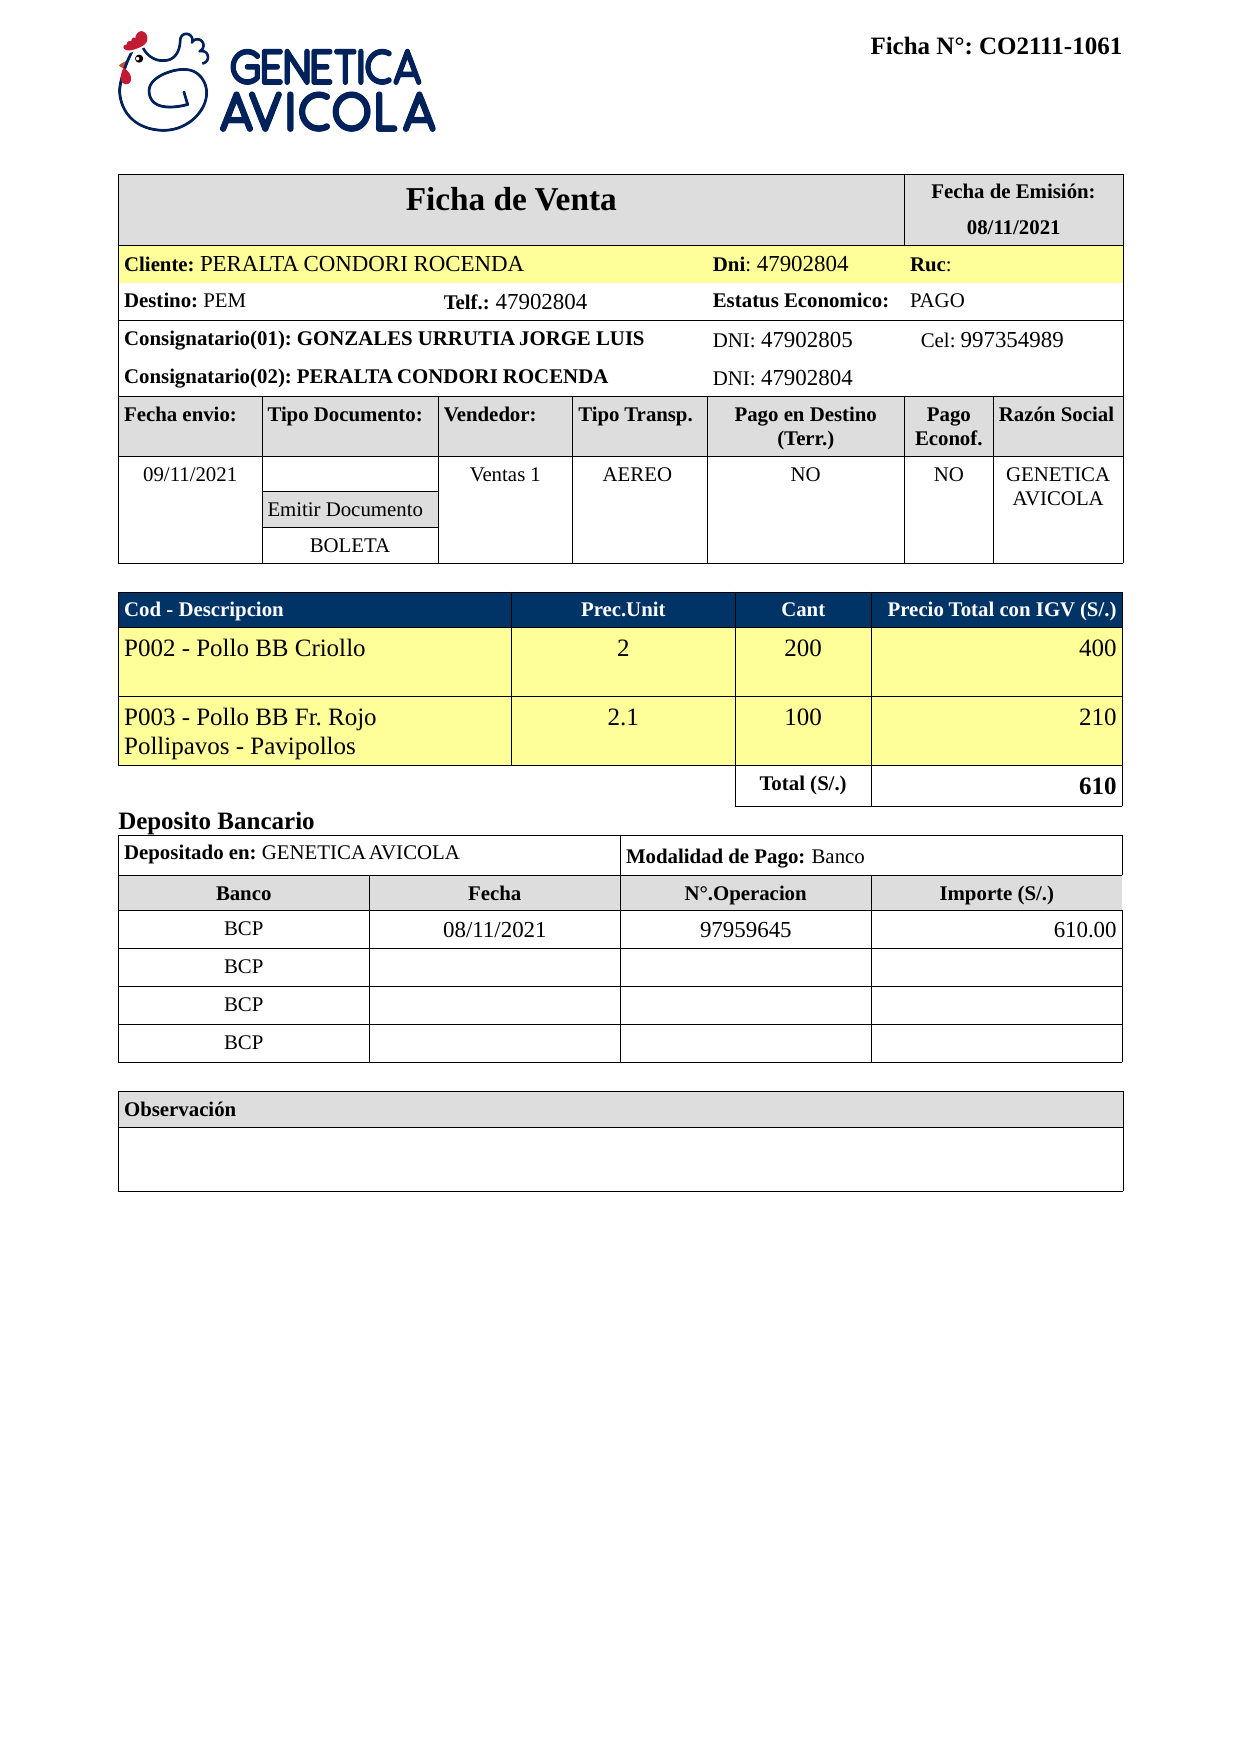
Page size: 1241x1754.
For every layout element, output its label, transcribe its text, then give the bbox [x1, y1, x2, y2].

table_header Observación [119, 1092, 1123, 1127]
table_cell Cel: 997354989 [915, 321, 1123, 358]
table_cell NO [708, 457, 904, 563]
table_cell 08/11/2021 [370, 911, 620, 948]
table_cell Importe (S/.) [872, 876, 1122, 910]
table_cell DNI: 47902804 [707, 358, 1123, 396]
table_cell [370, 949, 620, 986]
table_cell [119, 1128, 1123, 1191]
table_cell [118, 766, 511, 806]
table_cell [370, 1025, 620, 1062]
table_cell Consignatario(02): PERALTA CONDORI ROCENDA [119, 358, 707, 396]
table_cell Estatus Economico: [707, 283, 904, 320]
table_cell BCP [119, 1025, 369, 1062]
table_header Depositado en: GENETICA AVICOLA [119, 836, 620, 875]
table_cell Tipo Documento: [263, 397, 438, 456]
table_cell Ventas 1 [439, 457, 572, 563]
table_cell Destino: PEM [119, 283, 438, 320]
table_cell [621, 949, 871, 986]
table_cell Ruc: [904, 246, 1123, 283]
table_cell 610.00 [872, 911, 1122, 948]
table_cell [872, 1025, 1122, 1062]
table_header Modalidad de Pago: Banco [621, 836, 1122, 875]
table_cell 610 [872, 766, 1122, 806]
table_cell [621, 987, 871, 1024]
table_cell 200 [736, 628, 871, 696]
table_cell Banco [119, 876, 369, 910]
table_cell P002 - Pollo BB Criollo [119, 628, 511, 696]
picture [118, 31, 436, 132]
table_cell Razón Social [994, 397, 1123, 456]
table_cell BCP [119, 949, 369, 986]
table_cell [621, 1025, 871, 1062]
table_cell 97959645 [621, 911, 871, 948]
table_cell 2 [512, 628, 735, 696]
table_cell GENETICA AVICOLA [994, 457, 1123, 563]
table_cell BOLETA [263, 528, 438, 563]
table_cell PAGO [904, 283, 1123, 320]
table_cell 400 [872, 628, 1122, 696]
table_cell [872, 987, 1122, 1024]
table_cell 100 [736, 697, 871, 765]
table_cell Emitir Documento [263, 492, 438, 527]
table_cell N°.Operacion [621, 876, 871, 910]
table_header Prec.Unit [512, 593, 735, 627]
table_cell Dni: 47902804 [707, 246, 904, 283]
table_cell Total (S/.) [736, 766, 871, 806]
table_cell P003 - Pollo BB Fr. Rojo Pollipavos - Pavipollos [119, 697, 511, 765]
table_header Fecha de Emisión: [905, 175, 1123, 209]
table_cell 09/11/2021 [119, 457, 262, 563]
table_header Precio Total con IGV (S/.) [872, 593, 1122, 627]
table_cell BCP [119, 987, 369, 1024]
table_cell 2.1 [512, 697, 735, 765]
table_header Ficha de Venta [119, 175, 904, 245]
table_header Cod - Descripcion [119, 593, 511, 627]
table_cell 210 [872, 697, 1122, 765]
table_cell [263, 457, 438, 491]
table_cell [872, 949, 1122, 986]
table_cell BCP [119, 911, 369, 948]
table_header Cant [736, 593, 871, 627]
table_cell Cliente: PERALTA CONDORI ROCENDA [119, 246, 707, 283]
table_cell NO [905, 457, 993, 563]
table_cell Pago en Destino (Terr.) [708, 397, 904, 456]
table_cell [370, 987, 620, 1024]
table_cell [511, 766, 735, 806]
table_cell Consignatario(01): GONZALES URRUTIA JORGE LUIS [119, 321, 707, 358]
text Deposito Bancario [118, 806, 1122, 834]
table_cell Telf.: 47902804 [438, 283, 707, 320]
table_cell 08/11/2021 [905, 209, 1123, 245]
table_cell Pago Econof. [905, 397, 993, 456]
table_cell AEREO [573, 457, 707, 563]
table_cell DNI: 47902805 [707, 321, 915, 358]
table_cell Fecha envio: [119, 397, 262, 456]
table_cell Fecha [370, 876, 620, 910]
table_cell Tipo Transp. [573, 397, 707, 456]
table_cell Vendedor: [439, 397, 572, 456]
